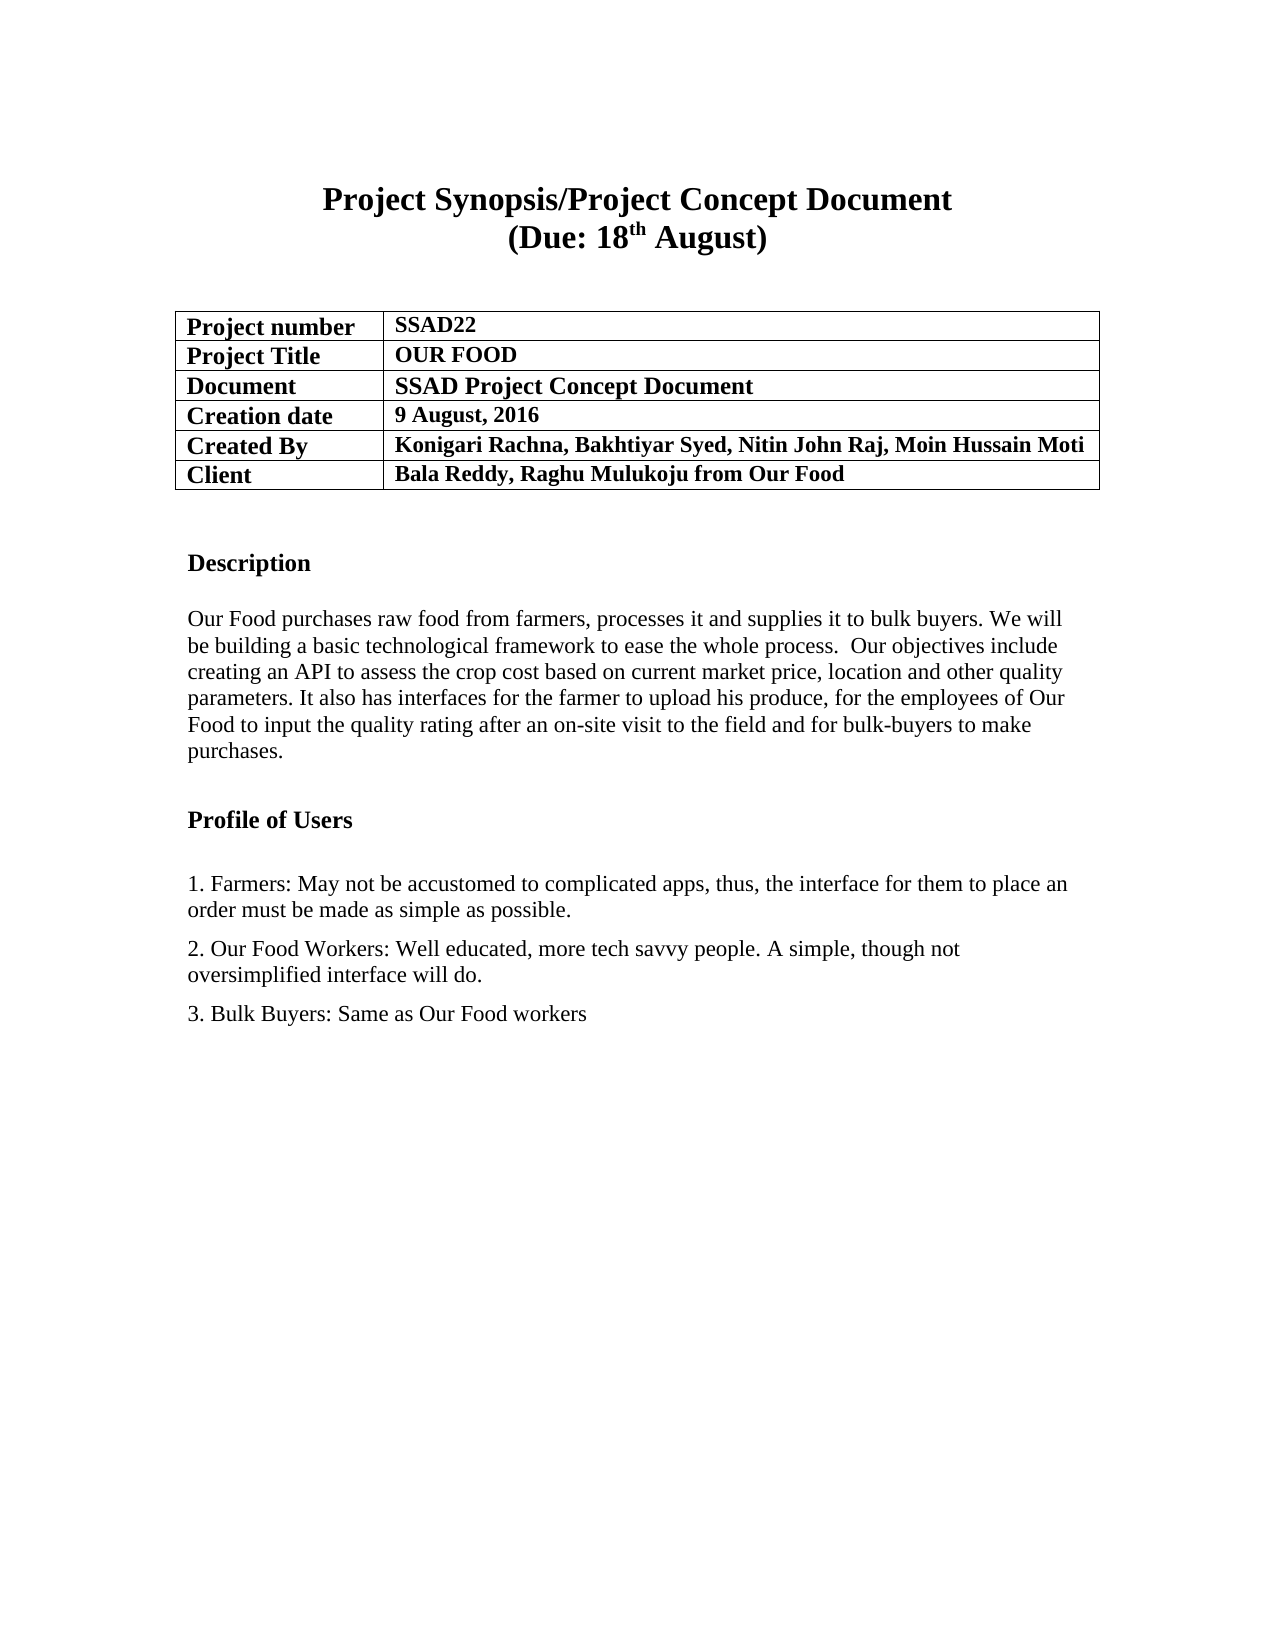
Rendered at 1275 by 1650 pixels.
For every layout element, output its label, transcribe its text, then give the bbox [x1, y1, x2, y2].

table_cell Created By [176, 431, 383, 459]
table_cell Project Title [176, 341, 383, 370]
text Description [187, 548, 1087, 577]
text 3. Bulk Buyers: Same as Our Food workers [187, 1000, 1087, 1027]
table_cell Bala Reddy, Raghu Mulukoju from Our Food [384, 461, 1099, 489]
text 1. Farmers: May not be accustomed to complicated apps, thus, the interface for them to place an order must be made as simple as possible. [187, 870, 1087, 923]
table_cell Creation date [176, 401, 383, 430]
text 2. Our Food Workers: Well educated, more tech savvy people. A simple, though not oversimplified interface will do. [187, 935, 1087, 988]
table_cell SSAD Project Concept Document [384, 371, 1099, 400]
text Project Synopsis/Project Concept Document [187, 179, 1087, 217]
table_cell Client [176, 461, 383, 489]
table_cell Document [176, 371, 383, 400]
text Profile of Users [187, 805, 1087, 833]
table_cell OUR FOOD [384, 341, 1099, 370]
table_header Project number [176, 312, 383, 340]
text Our Food purchases raw food from farmers, processes it and supplies it to bulk buyers. We will be building a basic technological framework to ease the whole process. Our objectives include creating an API to assess the crop cost based on current market price, location and other quality parameters. It also has interfaces for the farmer to upload his produce, for the employees of Our Food to input the quality rating after an on-site visit to the field and for bulk-buyers to make purchases. [187, 605, 1087, 763]
table_cell Konigari Rachna, Bakhtiyar Syed, Nitin John Raj, Moin Hussain Moti [384, 431, 1099, 459]
table_header SSAD22 [384, 312, 1099, 340]
table_cell 9 August, 2016 [384, 401, 1099, 430]
text (Due: 18th August) [187, 217, 1087, 255]
